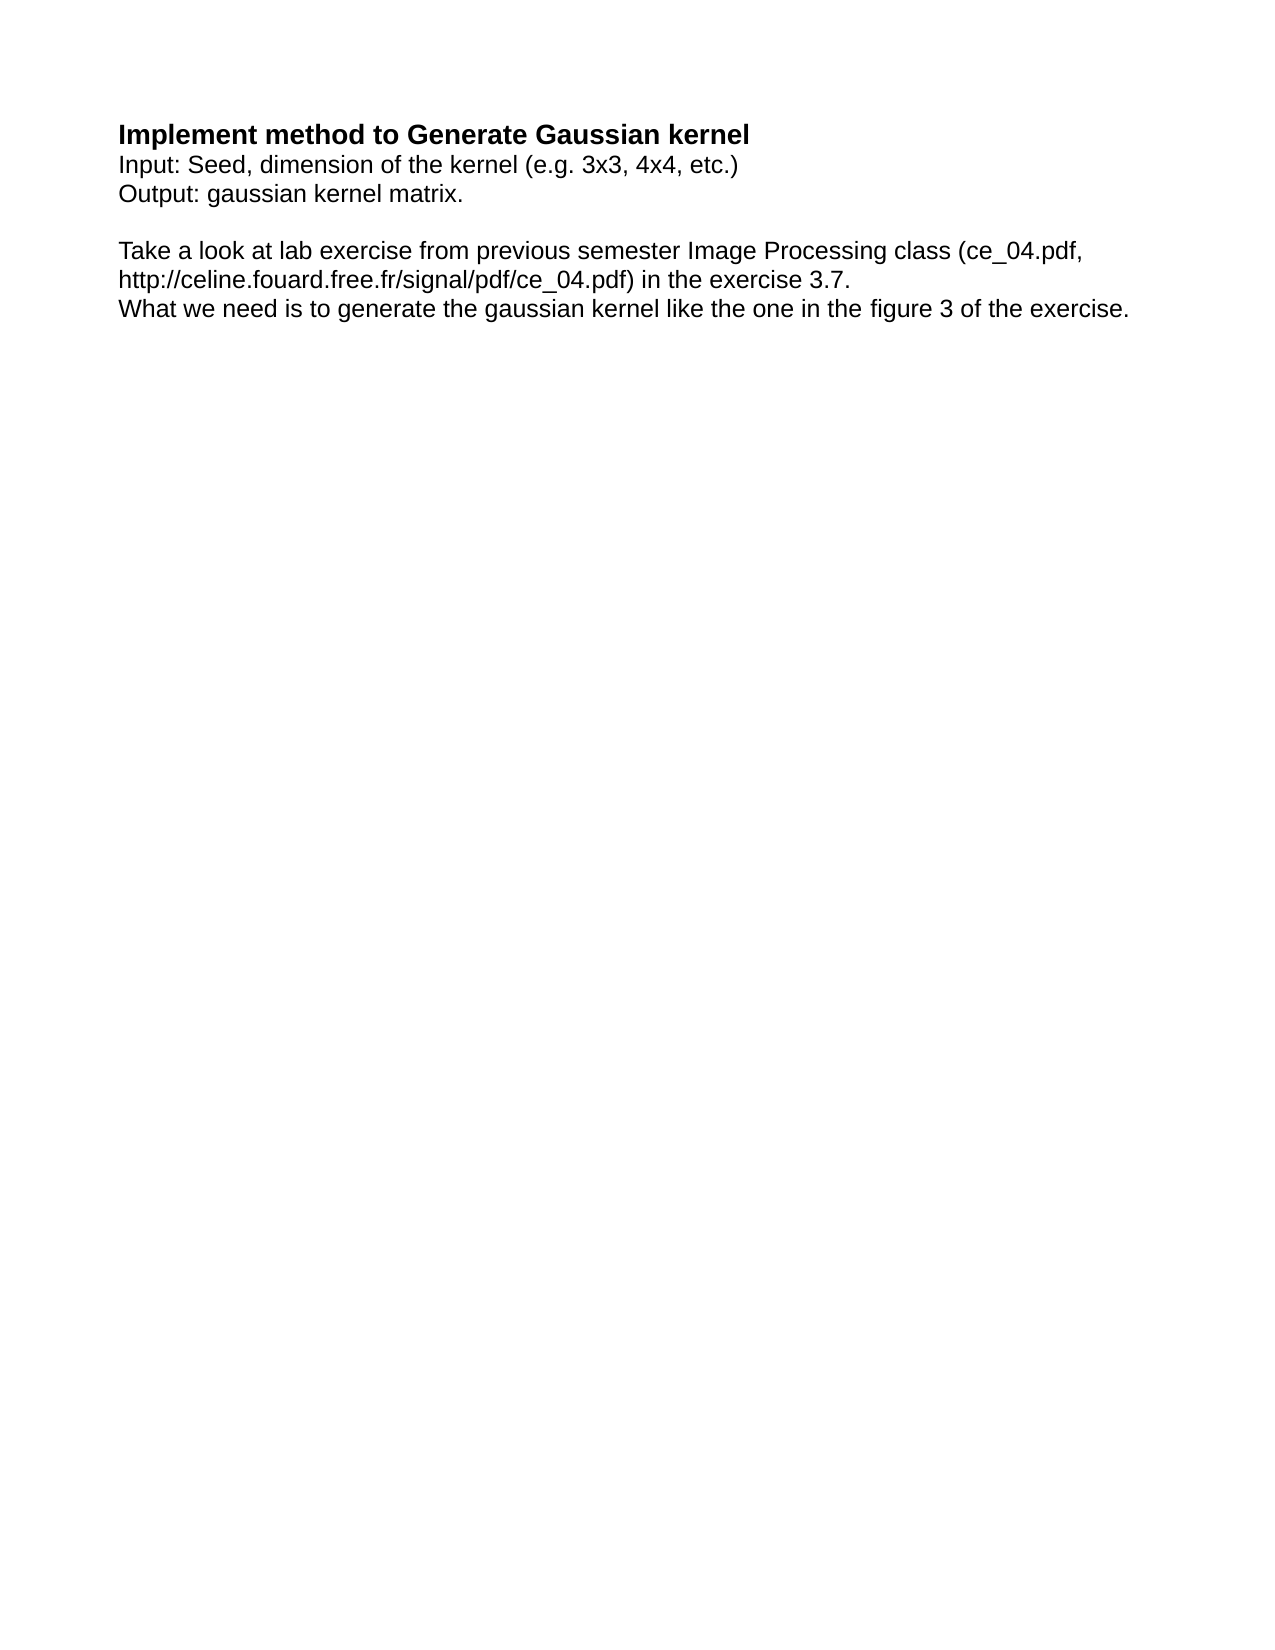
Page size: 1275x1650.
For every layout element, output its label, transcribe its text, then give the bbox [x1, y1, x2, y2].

text Input: Seed, dimension of the kernel (e.g. 3x3, 4x4, etc.) [118, 150, 1157, 179]
text Take a look at lab exercise from previous semester Image Processing class (ce_04.pdf, http://celine.fouard.free.fr/signal/pdf/ce_04.pdf) in the exercise 3.7. [118, 236, 1157, 294]
text Implement method to Generate Gaussian kernel [118, 118, 1157, 150]
text What we need is to generate the gaussian kernel like the one in the figure 3 of the exercise. [118, 294, 1157, 323]
text Output: gaussian kernel matrix. [118, 179, 1157, 208]
